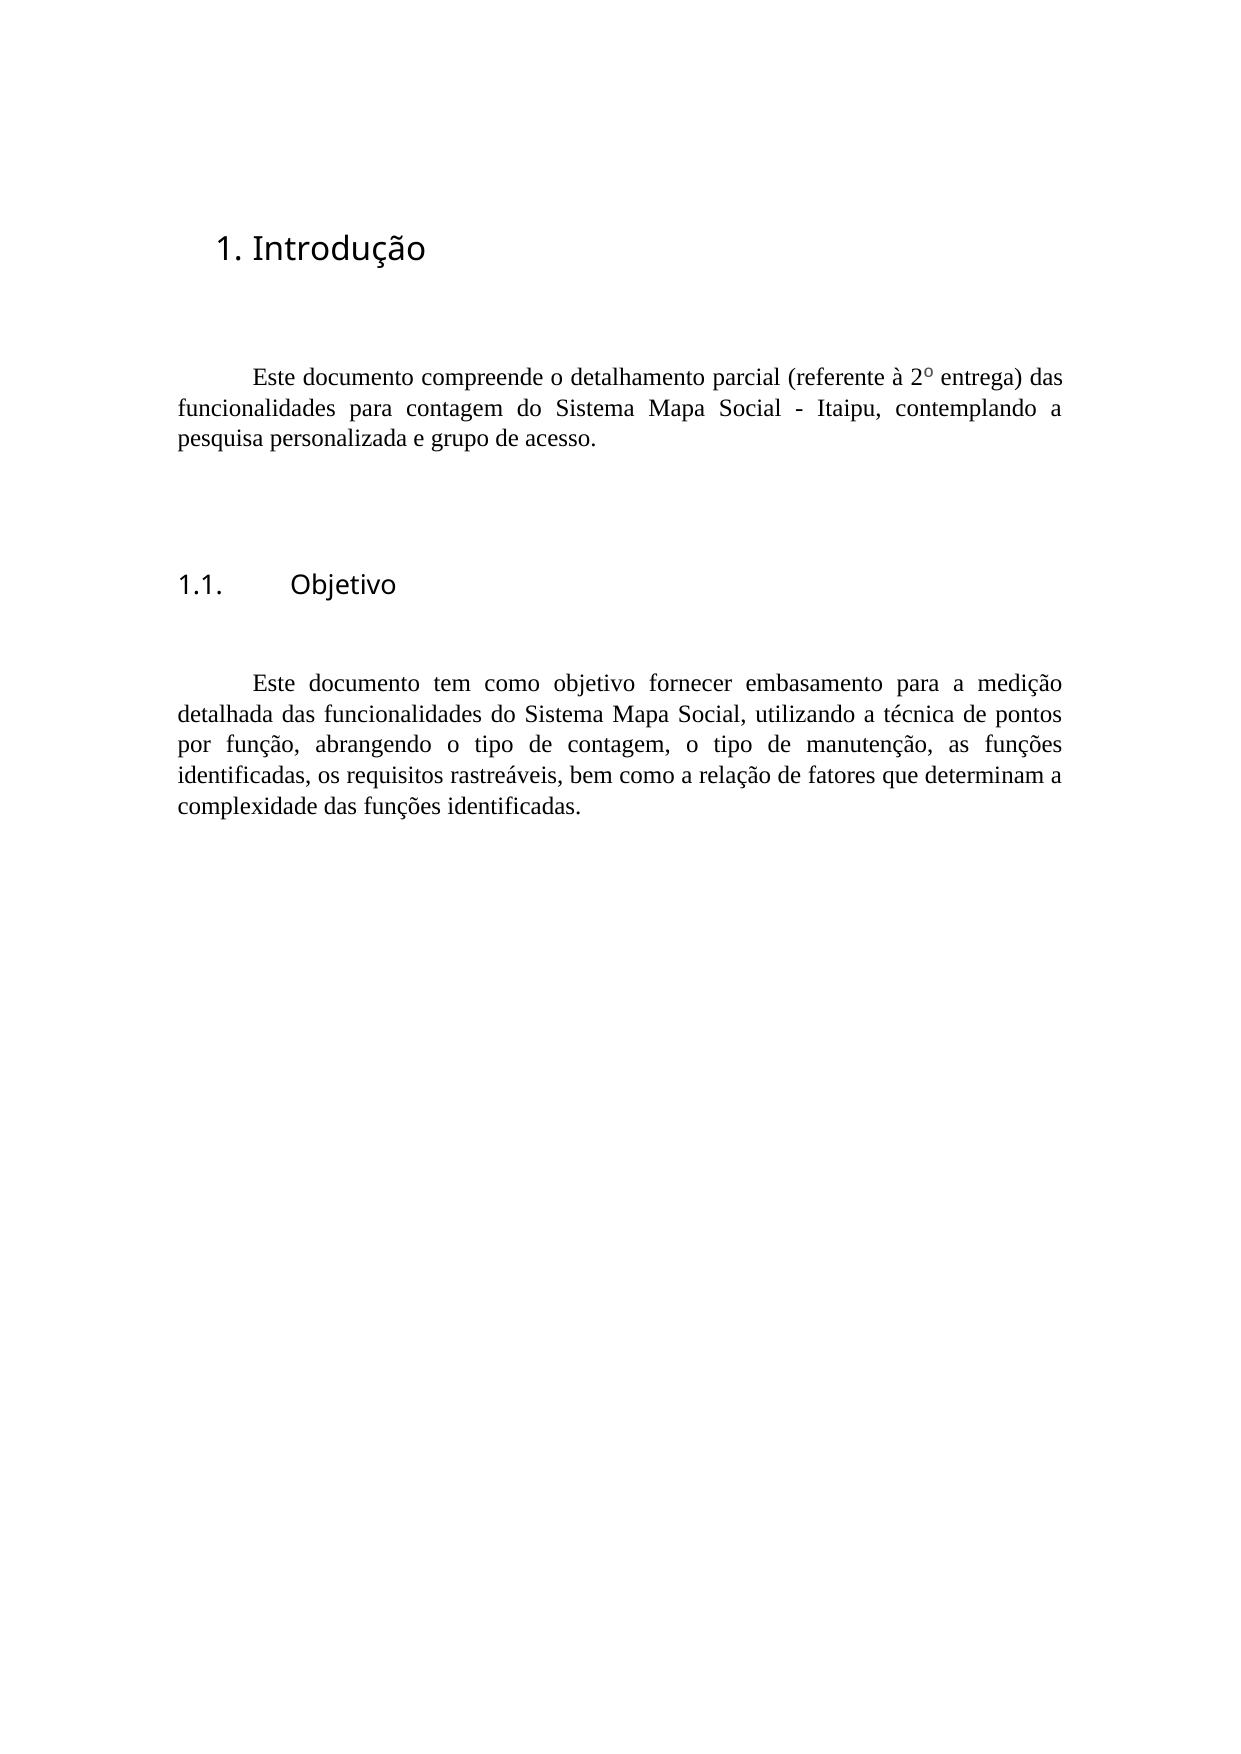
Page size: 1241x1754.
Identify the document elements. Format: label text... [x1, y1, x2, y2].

text Este documento compreende o detalhamento parcial (referente à 2º entrega) das funcionalidades para contagem do Sistema Mapa Social - Itaipu, contemplando a pesquisa personalizada e grupo de acesso. [177, 362, 1063, 452]
list Introdução [215, 224, 1063, 270]
text Este documento tem como objetivo fornecer embasamento para a medição detalhada das funcionalidades do Sistema Mapa Social, utilizando a técnica de pontos por função, abrangendo o tipo de contagem, o tipo de manutenção, as funções identificadas, os requisitos rastreáveis, bem como a relação de fatores que determinam a complexidade das funções identificadas. [177, 668, 1063, 820]
list Objetivo [177, 566, 1063, 602]
